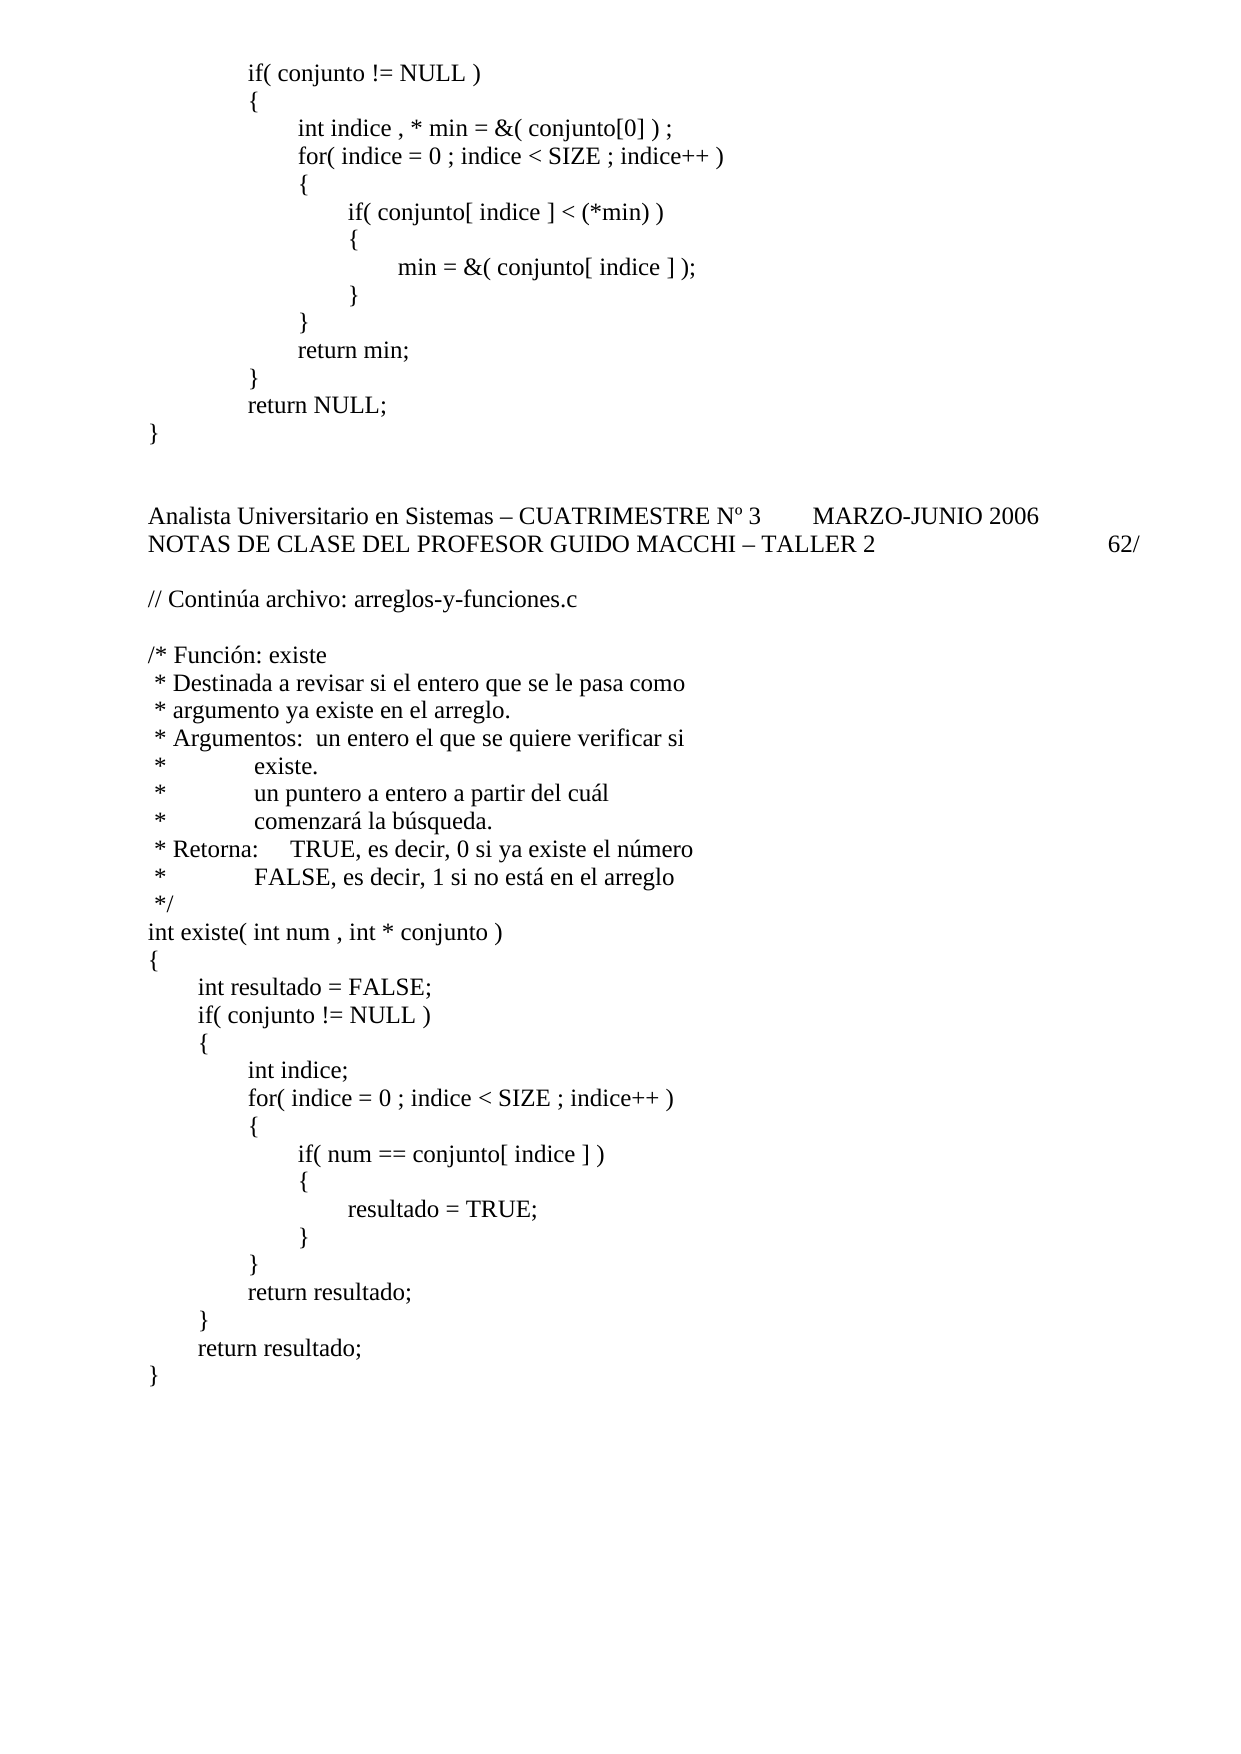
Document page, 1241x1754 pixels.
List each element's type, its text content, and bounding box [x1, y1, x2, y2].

text if( num == conjunto[ indice ] ) [148, 1140, 1181, 1167]
text /* Función: existe [148, 641, 1181, 669]
text { [148, 1029, 1181, 1057]
text if( conjunto[ indice ] < (*min) ) [148, 198, 1181, 225]
text { [148, 1167, 1181, 1195]
text */ [148, 890, 1181, 918]
text NOTAS DE CLASE DEL PROFESOR GUIDO MACCHI – TALLER 2 62/ [148, 530, 1181, 558]
text * un puntero a entero a partir del cuál [148, 779, 1181, 807]
text int existe( int num , int * conjunto ) [148, 918, 1181, 946]
text * Destinada a revisar si el entero que se le pasa como [148, 669, 1181, 696]
text int resultado = FALSE; [148, 973, 1181, 1001]
text return resultado; [148, 1334, 1181, 1361]
text Analista Universitario en Sistemas – CUATRIMESTRE Nº 3 MARZO-JUNIO 2006 [148, 502, 1181, 530]
text return NULL; [148, 392, 1181, 419]
text } [148, 1306, 1181, 1334]
text * existe. [148, 752, 1181, 779]
text { [148, 225, 1181, 253]
text } [148, 364, 1181, 392]
text } [148, 419, 1181, 447]
text for( indice = 0 ; indice < SIZE ; indice++ ) [148, 1084, 1181, 1112]
text { [148, 946, 1181, 973]
text if( conjunto != NULL ) [148, 1001, 1181, 1029]
text return resultado; [148, 1278, 1181, 1306]
text min = &( conjunto[ indice ] ); [148, 253, 1181, 281]
text { [148, 170, 1181, 198]
text * argumento ya existe en el arreglo. [148, 696, 1181, 724]
text resultado = TRUE; [148, 1195, 1181, 1223]
text * Argumentos: un entero el que se quiere verificar si [148, 724, 1181, 752]
text } [148, 1223, 1181, 1251]
text } [148, 1361, 1181, 1389]
text // Continúa archivo: arreglos-y-funciones.c [148, 586, 1181, 613]
text } [148, 1251, 1181, 1278]
text return min; [148, 336, 1181, 364]
text * comenzará la búsqueda. [148, 807, 1181, 835]
text int indice , * min = &( conjunto[0] ) ; [148, 114, 1181, 142]
text for( indice = 0 ; indice < SIZE ; indice++ ) [148, 142, 1181, 170]
text } [148, 281, 1181, 308]
text * Retorna: TRUE, es decir, 0 si ya existe el número [148, 835, 1181, 863]
text int indice; [148, 1057, 1181, 1084]
text if( conjunto != NULL ) [148, 59, 1181, 87]
text { [148, 1112, 1181, 1140]
text * FALSE, es decir, 1 si no está en el arreglo [148, 863, 1181, 890]
text { [148, 87, 1181, 114]
text } [148, 308, 1181, 336]
